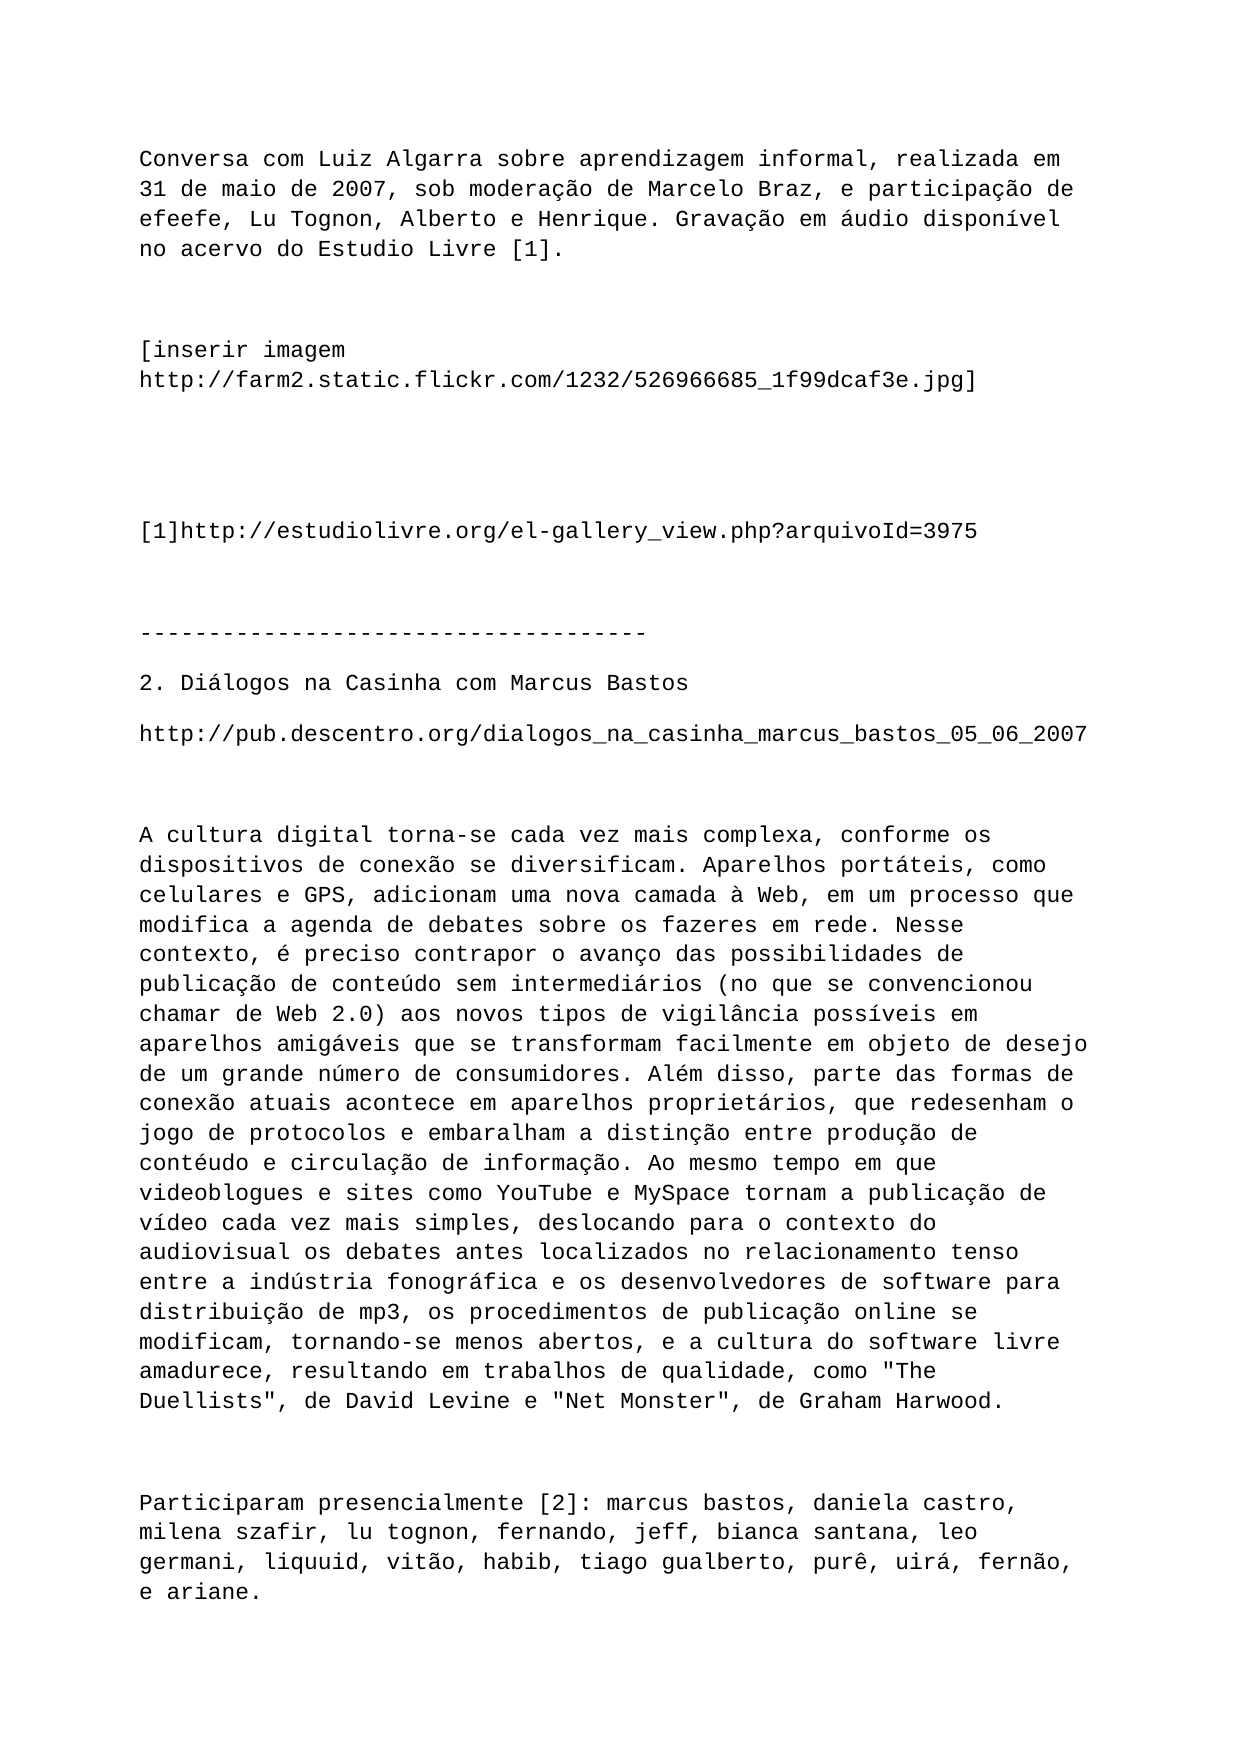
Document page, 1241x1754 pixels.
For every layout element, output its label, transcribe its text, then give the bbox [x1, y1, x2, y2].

text http://pub.descentro.org/dialogos_na_casinha_marcus_bastos_05_06_2007 [139, 722, 1101, 748]
text [inserir imagem http://farm2.static.flickr.com/1232/526966685_1f99dcaf3e.jpg] [139, 338, 1101, 394]
text A cultura digital torna-se cada vez mais complexa, conforme os dispositivos de conexão se diversificam. Aparelhos portáteis, como celulares e GPS, adicionam uma nova camada à Web, em um processo que modifica a agenda de debates sobre os fazeres em rede. Nesse contexto, é preciso contrapor o avanço das possibilidades de publicação de conteúdo sem intermediários (no que se convencionou chamar de Web 2.0) aos novos tipos de vigilância possíveis em aparelhos amigáveis que se transformam facilmente em objeto de desejo de um grande número de consumidores. Além disso, parte das formas de conexão atuais acontece em aparelhos proprietários, que redesenham o jogo de protocolos e embaralham a distinção entre produção de contéudo e circulação de informação. Ao mesmo tempo em que videoblogues e sites como YouTube e MySpace tornam a publicação de vídeo cada vez mais simples, deslocando para o contexto do audiovisual os debates antes localizados no relacionamento tenso entre a indústria fonográfica e os desenvolvedores de software para distribuição de mp3, os procedimentos de publicação online se modificam, tornando-se menos abertos, e a cultura do software livre amadurece, resultando em trabalhos de qualidade, como "The Duellists", de David Levine e "Net Monster", de Graham Harwood. [139, 824, 1101, 1416]
text Participaram presencialmente [2]: marcus bastos, daniela castro, milena szafir, lu tognon, fernando, jeff, bianca santana, leo germani, liquuid, vitão, habib, tiago gualberto, purê, uirá, fernão, e ariane. [139, 1491, 1101, 1606]
text [1]http://estudiolivre.org/el-gallery_view.php?arquivoId=3975 [139, 520, 1101, 546]
text Conversa com Luiz Algarra sobre aprendizagem informal, realizada em 31 de maio de 2007, sob moderação de Marcelo Braz, e participação de efeefe, Lu Tognon, Alberto e Henrique. Gravação em áudio disponível no acervo do Estudio Livre [1]. [139, 148, 1101, 263]
text 2. Diálogos na Casinha com Marcus Bastos [139, 672, 1101, 698]
text ------------------------------------- [139, 621, 1101, 647]
